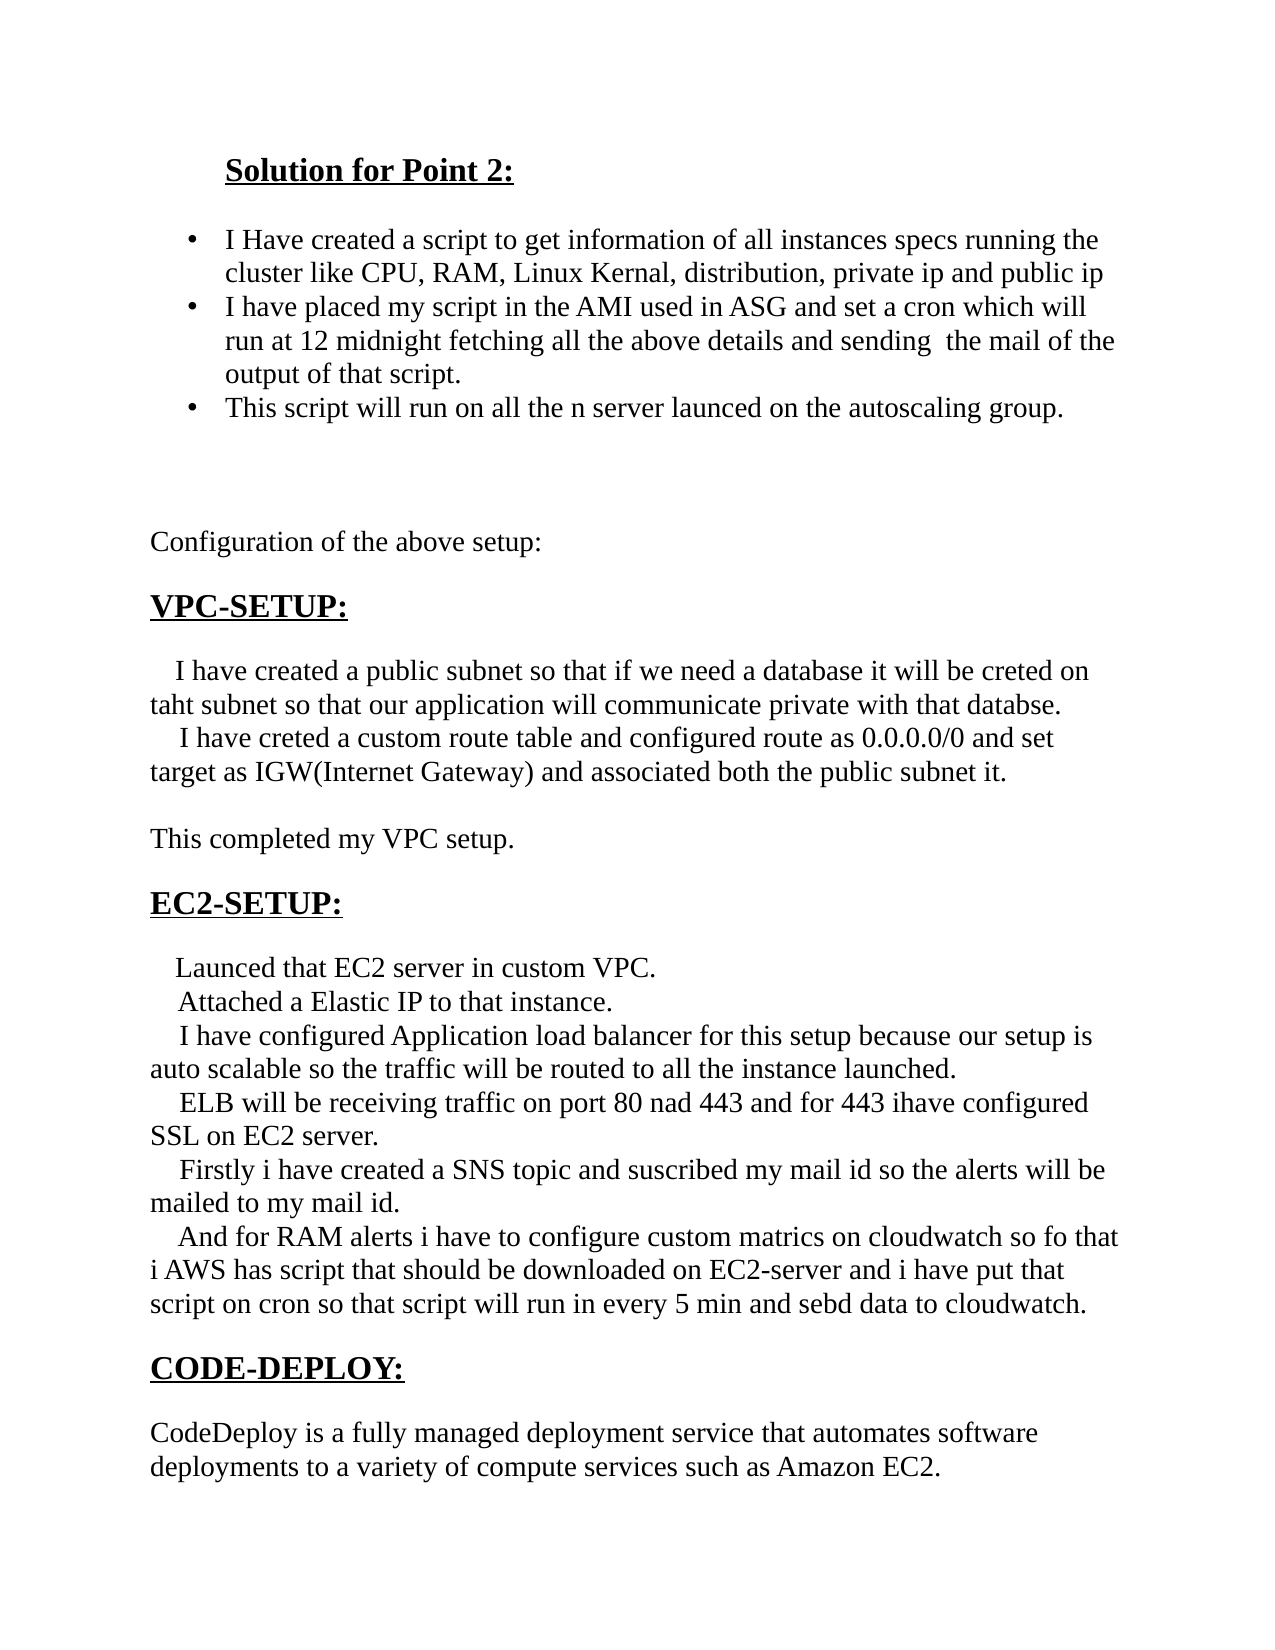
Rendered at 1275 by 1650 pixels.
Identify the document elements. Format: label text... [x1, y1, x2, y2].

text VPC-SETUP: [150, 586, 1125, 625]
text Attached a Elastic IP to that instance. [150, 984, 1125, 1018]
text Launced that EC2 server in custom VPC. [150, 951, 1125, 984]
text CODE-DEPLOY: [150, 1348, 1125, 1387]
text This completed my VPC setup. [150, 821, 1125, 855]
text I have creted a custom route table and configured route as 0.0.0.0/0 and set target as IGW(Internet Gateway) and associated both the public subnet it. [150, 721, 1125, 788]
text EC2-SETUP: [150, 883, 1125, 922]
text Configuration of the above setup: [150, 524, 1125, 558]
text Firstly i have created a SNS topic and suscribed my mail id so the alerts will be mailed to my mail id. [150, 1152, 1125, 1219]
text CodeDeploy is a fully managed deployment service that automates software deployments to a variety of compute services such as Amazon EC2. [150, 1415, 1125, 1482]
list I Have created a script to get information of all instances specs running the cluster like CPU, RAM, Linux Kernal, distribution, private ip and public ip [187, 222, 1125, 289]
text ELB will be receiving traffic on port 80 nad 443 and for 443 ihave configured SSL on EC2 server. [150, 1085, 1125, 1152]
list Solution for Point 2: [187, 150, 1125, 188]
text And for RAM alerts i have to configure custom matrics on cloudwatch so fo that i AWS has script that should be downloaded on EC2-server and i have put that script on cron so that script will run in every 5 min and sebd data to cloudwatch. [150, 1219, 1125, 1319]
list This script will run on all the n server launced on the autoscaling group. [187, 390, 1125, 423]
text I have configured Application load balancer for this setup because our setup is auto scalable so the traffic will be routed to all the instance launched. [150, 1018, 1125, 1085]
list I have placed my script in the AMI used in ASG and set a cron which will run at 12 midnight fetching all the above details and sending the mail of the output of that script. [187, 289, 1125, 390]
text I have created a public subnet so that if we need a database it will be creted on taht subnet so that our application will communicate private with that databse. [150, 653, 1125, 721]
